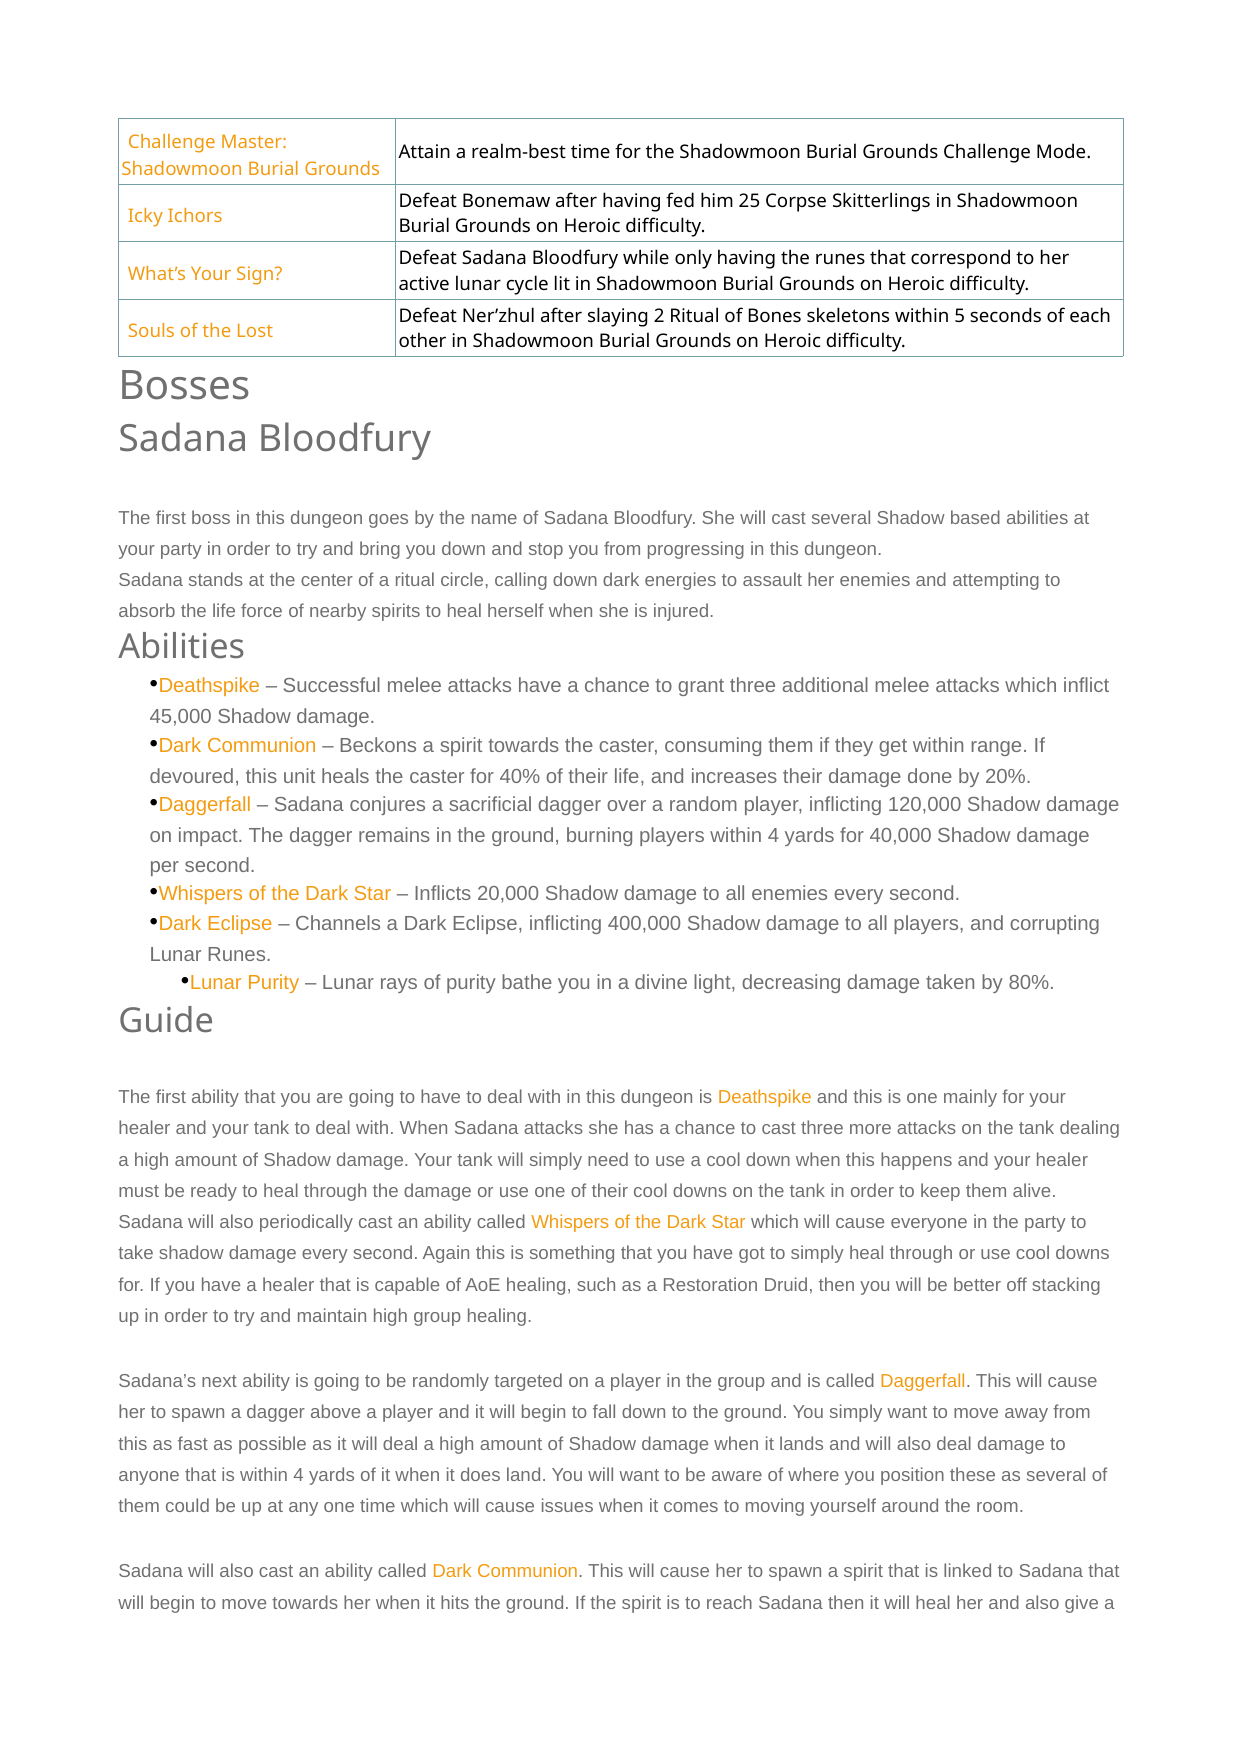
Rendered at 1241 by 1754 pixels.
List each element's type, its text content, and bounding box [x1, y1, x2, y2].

subtitle Bosses [118, 357, 1122, 412]
list Deathspike – Successful melee attacks have a chance to grant three additional melee attacks which inflict 45,000 Shadow damage. [118, 669, 1122, 728]
table_cell Defeat Sadana Bloodfury while only having the runes that correspond to her active lunar cycle lit in Shadowmoon Burial Grounds on Heroic difficulty. [396, 242, 1123, 299]
text Sadana stands at the center of a ritual circle, calling down dark energies to assault her enemies and attempting to absorb the life force of nearby spirits to heal herself when she is injured. [118, 559, 1122, 622]
subtitle Sadana Bloodfury [118, 412, 1122, 463]
table_cell Souls of the Lost [119, 300, 395, 356]
text The first ability that you are going to have to deal with in this dungeon is Deathspike and this is one mainly for your healer and your tank to deal with. When Sadana attacks she has a chance to cast three more attacks on the tank dealing a high amount of Shadow damage. Your tank will simply need to use a cool down when this happens and your healer must be ready to heal through the damage or use one of their cool downs on the tank in order to keep them alive. Sadana will also periodically cast an ability called Whispers of the Dark Star which will cause everyone in the party to take shadow damage every second. Again this is something that you have got to simply heal through or use cool downs for. If you have a healer that is capable of AoE healing, such as a Restoration Druid, then you will be better off stacking up in order to try and maintain high group healing. [118, 1076, 1122, 1326]
table_cell Defeat Bonemaw after having fed him 25 Corpse Skitterlings in Shadowmoon Burial Grounds on Heroic difficulty. [396, 185, 1123, 241]
list Lunar Purity – Lunar rays of purity bathe you in a divine light, decreasing damage taken by 80%. [118, 966, 1122, 995]
list Daggerfall – Sadana conjures a sacrificial dagger over a random player, inflicting 120,000 Shadow damage on impact. The dagger remains in the ground, burning players within 4 yards for 40,000 Shadow damage per second. [118, 787, 1122, 876]
table_cell Attain a realm-best time for the Shadowmoon Burial Grounds Challenge Mode. [396, 119, 1123, 184]
list Dark Communion – Beckons a spirit towards the caster, consuming them if they get within range. If devoured, this unit heals the caster for 40% of their life, and increases their damage done by 20%. [118, 728, 1122, 787]
table_cell Defeat Ner’zhul after slaying 2 Ritual of Bones skeletons within 5 seconds of each other in Shadowmoon Burial Grounds on Heroic difficulty. [396, 300, 1123, 356]
subtitle Abilities [118, 622, 1122, 669]
table_cell What’s Your Sign? [119, 242, 395, 299]
table_cell Challenge Master: Shadowmoon Burial Grounds [119, 119, 395, 184]
table_cell Icky Ichors [119, 185, 395, 241]
text The first boss in this dungeon goes by the name of Sadana Bloodfury. She will cast several Shadow based abilities at your party in order to try and bring you down and stop you from progressing in this dungeon. [118, 497, 1122, 559]
subtitle Guide [118, 995, 1122, 1042]
list Whispers of the Dark Star – Inflicts 20,000 Shadow damage to all enemies every second. [118, 876, 1122, 906]
text Sadana will also cast an ability called Dark Communion. This will cause her to spawn a spirit that is linked to Sadana that will begin to move towards her when it hits the ground. If the spirit is to reach Sadana then it will heal her and also give a [118, 1551, 1122, 1613]
list Dark Eclipse – Channels a Dark Eclipse, inflicting 400,000 Shadow damage to all players, and corrupting Lunar Runes. [118, 906, 1122, 966]
text Sadana’s next ability is going to be randomly targeted on a player in the group and is called Daggerfall. This will cause her to spawn a dagger above a player and it will begin to fall down to the ground. You simply want to move away from this as fast as possible as it will deal a high amount of Shadow damage when it lands and will also deal damage to anyone that is within 4 yards of it when it does land. You will want to be aware of where you position these as several of them could be up at any one time which will cause issues when it comes to moving yourself around the room. [118, 1360, 1122, 1516]
